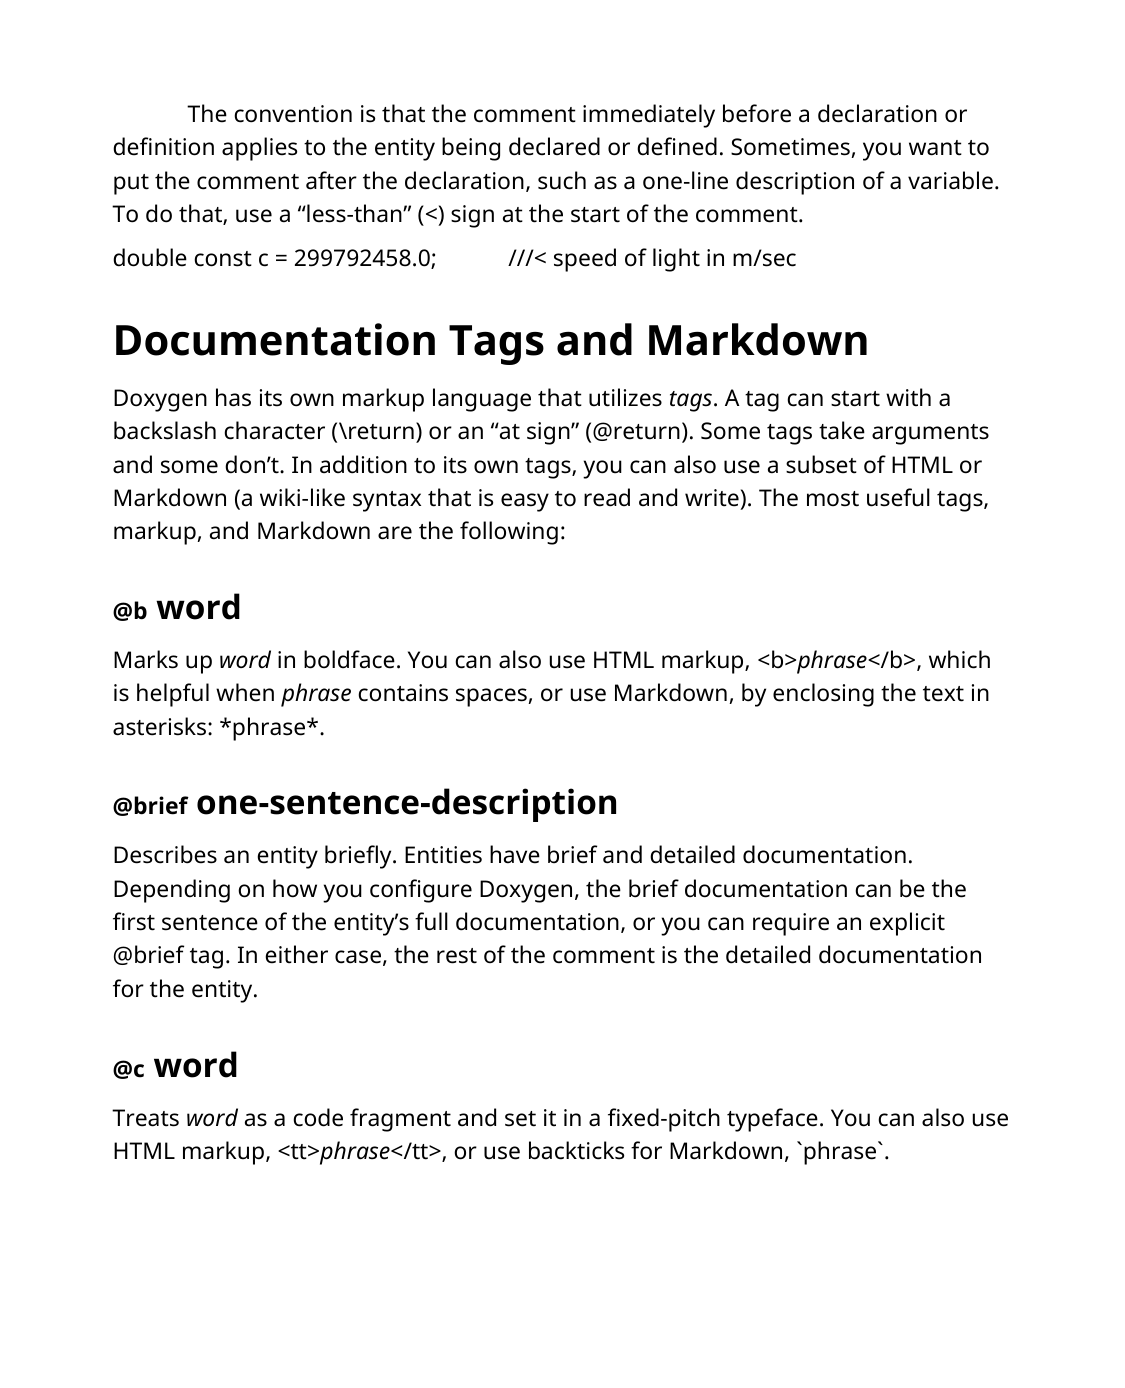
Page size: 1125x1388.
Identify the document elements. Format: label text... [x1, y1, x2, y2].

text Doxygen has its own markup language that utilizes tags. A tag can start with a backslash character (\return) or an “at sign” (@return). Some tags take arguments and some don’t. In addition to its own tags, you can also use a subset of HTML or Markdown (a wiki-like syntax that is easy to read and write). The most useful tags, markup, and Markdown are the following: [112, 380, 1012, 546]
text double const c = 299792458.0; ///< speed of light in m/sec [112, 242, 1012, 273]
text The convention is that the comment immediately before a declaration or definition applies to the entity being declared or defined. Sometimes, you want to put the comment after the declaration, such as a one-line description of a variable. To do that, use a “less-than” (<) sign at the start of the comment. [112, 96, 1012, 229]
text Treats word as a code fragment and set it in a fixed-pitch typeface. You can also use HTML markup, <tt>phrase</tt>, or use backticks for Markdown, `phrase`. [112, 1099, 1012, 1166]
text Describes an entity briefly. Entities have brief and detailed documentation. Depending on how you configure Doxygen, the brief documentation can be the first sentence of the entity’s full documentation, or you can require an explicit @brief tag. In either case, the rest of the comment is the detailed documentation for the entity. [112, 837, 1012, 1004]
subtitle @c word [112, 1041, 1012, 1087]
subtitle @b word [112, 584, 1012, 629]
text Marks up word in boldface. You can also use HTML markup, <b>phrase</b>, which is helpful when phrase contains spaces, or use Markdown, by enclosing the text in asterisks: *phrase*. [112, 642, 1012, 742]
subtitle Documentation Tags and Markdown [112, 311, 1012, 367]
subtitle @brief one-sentence-description [112, 779, 1012, 825]
